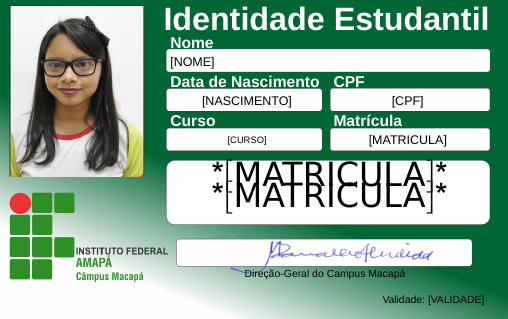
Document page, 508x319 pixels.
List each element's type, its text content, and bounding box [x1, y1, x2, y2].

text *[MATRICULA]* [239, 165, 255, 184]
text *[MATRICULA]* [416, 163, 430, 184]
text *[MATRICULA]* [390, 163, 411, 184]
picture [0, 0, 508, 319]
text *[MATRICULA]* [340, 163, 363, 184]
text *[MATRICULA]* [178, 184, 480, 215]
text *[MATRICULA]* [276, 163, 291, 183]
text *[MATRICULA]* [432, 163, 480, 184]
text *[MATRICULA]* [178, 163, 226, 184]
